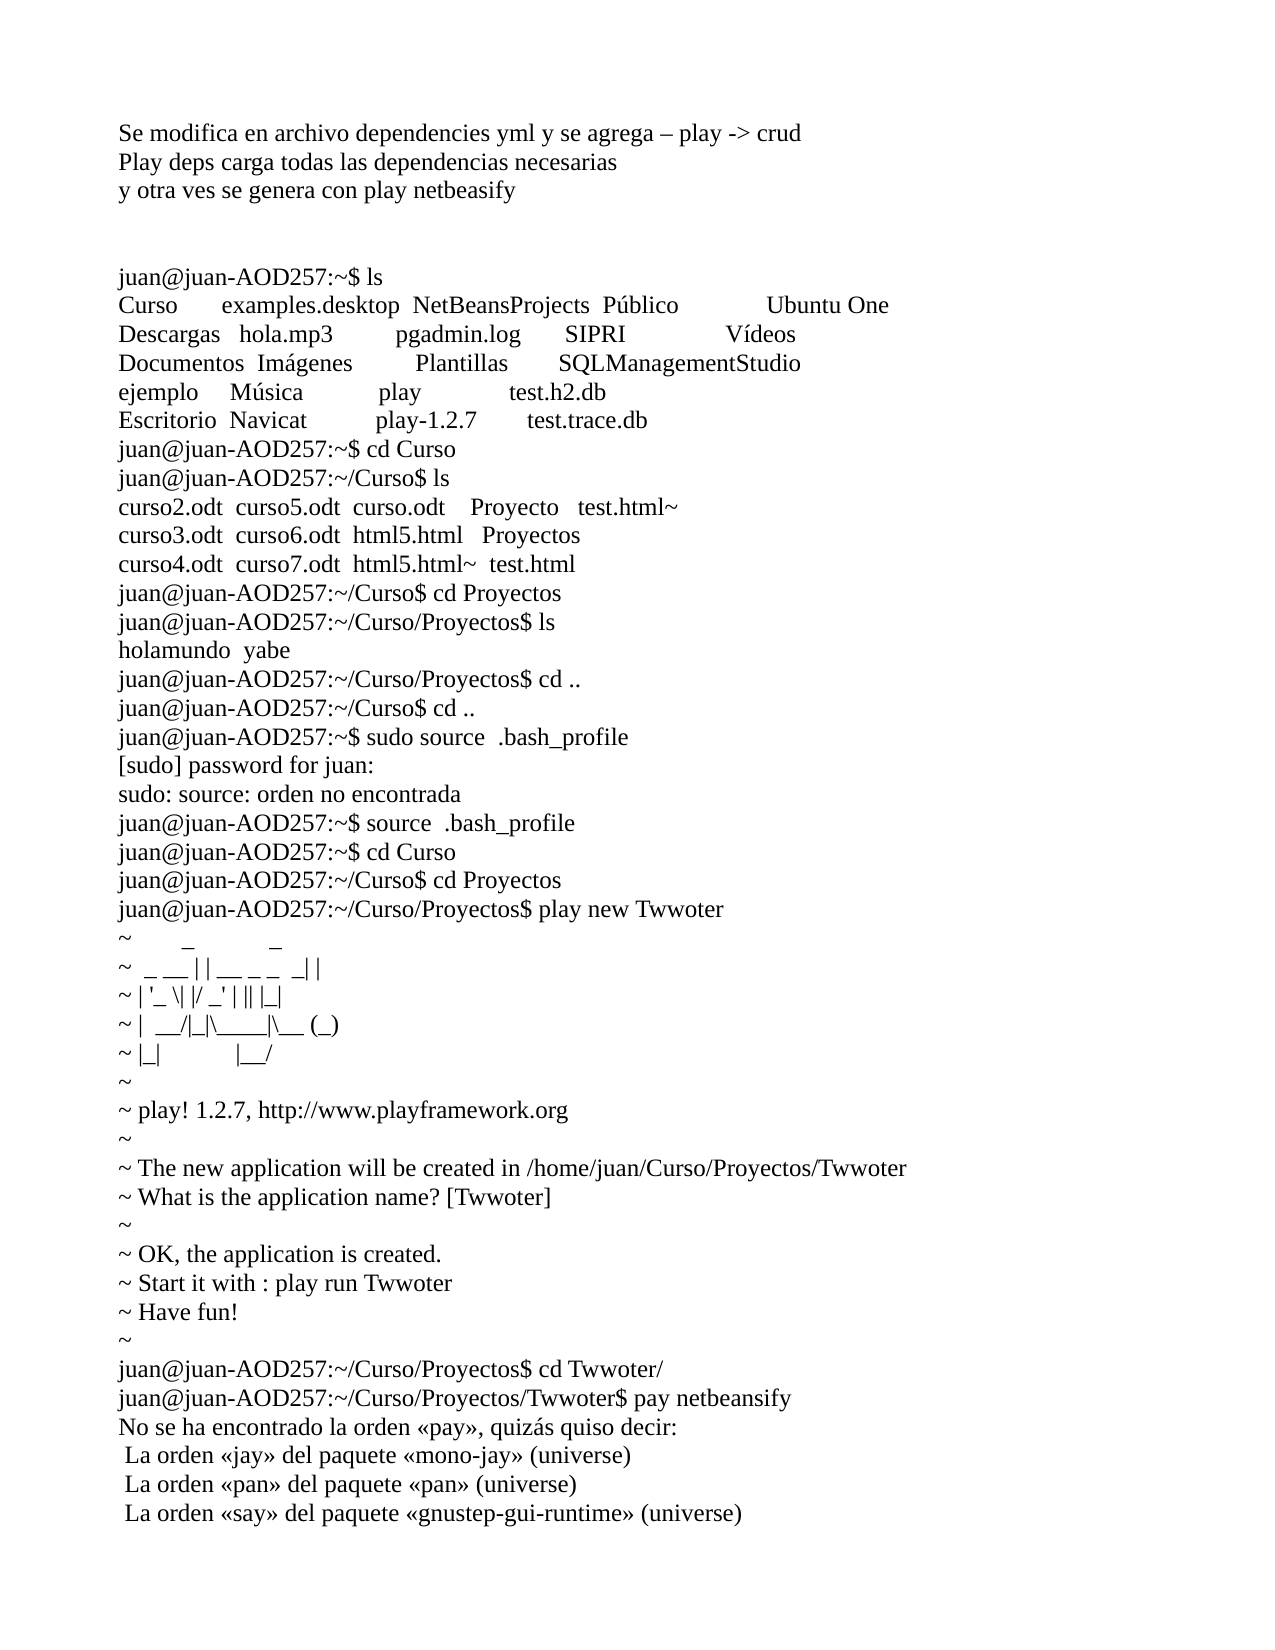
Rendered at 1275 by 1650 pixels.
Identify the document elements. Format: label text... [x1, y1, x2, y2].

text Play deps carga todas las dependencias necesarias [118, 147, 1157, 176]
text juan@juan-AOD257:~/Curso/Proyectos/Twwoter$ pay netbeansify [118, 1383, 1157, 1412]
text holamundo yabe [118, 636, 1157, 664]
text ~ [118, 1326, 1157, 1354]
text Escritorio Navicat play-1.2.7 test.trace.db [118, 406, 1157, 434]
text ~ _ _ [118, 923, 1157, 952]
text sudo: source: orden no encontrada [118, 779, 1157, 808]
text No se ha encontrado la orden «pay», quizás quiso decir: [118, 1412, 1157, 1441]
text juan@juan-AOD257:~/Curso/Proyectos$ play new Twwoter [118, 894, 1157, 923]
text curso2.odt curso5.odt curso.odt Proyecto test.html~ [118, 492, 1157, 521]
text ejemplo Música play test.h2.db [118, 377, 1157, 406]
text juan@juan-AOD257:~$ cd Curso [118, 837, 1157, 866]
text curso4.odt curso7.odt html5.html~ test.html [118, 549, 1157, 578]
text juan@juan-AOD257:~$ ls [118, 262, 1157, 291]
text y otra ves se genera con play netbeasify [118, 176, 1157, 204]
text juan@juan-AOD257:~/Curso$ cd .. [118, 693, 1157, 722]
text juan@juan-AOD257:~/Curso$ cd Proyectos [118, 578, 1157, 607]
text juan@juan-AOD257:~/Curso/Proyectos$ cd .. [118, 664, 1157, 693]
text ~ [118, 1211, 1157, 1239]
text juan@juan-AOD257:~$ cd Curso [118, 434, 1157, 463]
text [sudo] password for juan: [118, 751, 1157, 779]
text juan@juan-AOD257:~/Curso$ cd Proyectos [118, 866, 1157, 894]
text ~ The new application will be created in /home/juan/Curso/Proyectos/Twwoter [118, 1153, 1157, 1182]
text Descargas hola.mp3 pgadmin.log SIPRI Vídeos [118, 319, 1157, 348]
text ~ play! 1.2.7, http://www.playframework.org [118, 1096, 1157, 1124]
text ~ _ __ | | __ _ _ _| | [118, 952, 1157, 981]
text juan@juan-AOD257:~/Curso$ ls [118, 463, 1157, 492]
text ~ Have fun! [118, 1297, 1157, 1326]
text La orden «say» del paquete «gnustep-gui-runtime» (universe) [118, 1498, 1157, 1527]
text Se modifica en archivo dependencies yml y se agrega – play -> crud [118, 118, 1157, 147]
text juan@juan-AOD257:~/Curso/Proyectos$ cd Twwoter/ [118, 1354, 1157, 1383]
text ~ What is the application name? [Twwoter] [118, 1182, 1157, 1211]
text La orden «pan» del paquete «pan» (universe) [118, 1469, 1157, 1498]
text ~ [118, 1067, 1157, 1096]
text juan@juan-AOD257:~$ source .bash_profile [118, 808, 1157, 837]
text ~ Start it with : play run Twwoter [118, 1268, 1157, 1297]
text juan@juan-AOD257:~$ sudo source .bash_profile [118, 722, 1157, 751]
text La orden «jay» del paquete «mono-jay» (universe) [118, 1441, 1157, 1469]
text ~ | '_ \| |/ _' | || |_| [118, 981, 1157, 1009]
text ~ [118, 1124, 1157, 1153]
text ~ |_| |__/ [118, 1038, 1157, 1067]
text Documentos Imágenes Plantillas SQLManagementStudio [118, 348, 1157, 377]
text ~ OK, the application is created. [118, 1239, 1157, 1268]
text Curso examples.desktop NetBeansProjects Público Ubuntu One [118, 291, 1157, 319]
text ~ | __/|_|\____|\__ (_) [118, 1009, 1157, 1038]
text juan@juan-AOD257:~/Curso/Proyectos$ ls [118, 607, 1157, 636]
text curso3.odt curso6.odt html5.html Proyectos [118, 521, 1157, 549]
